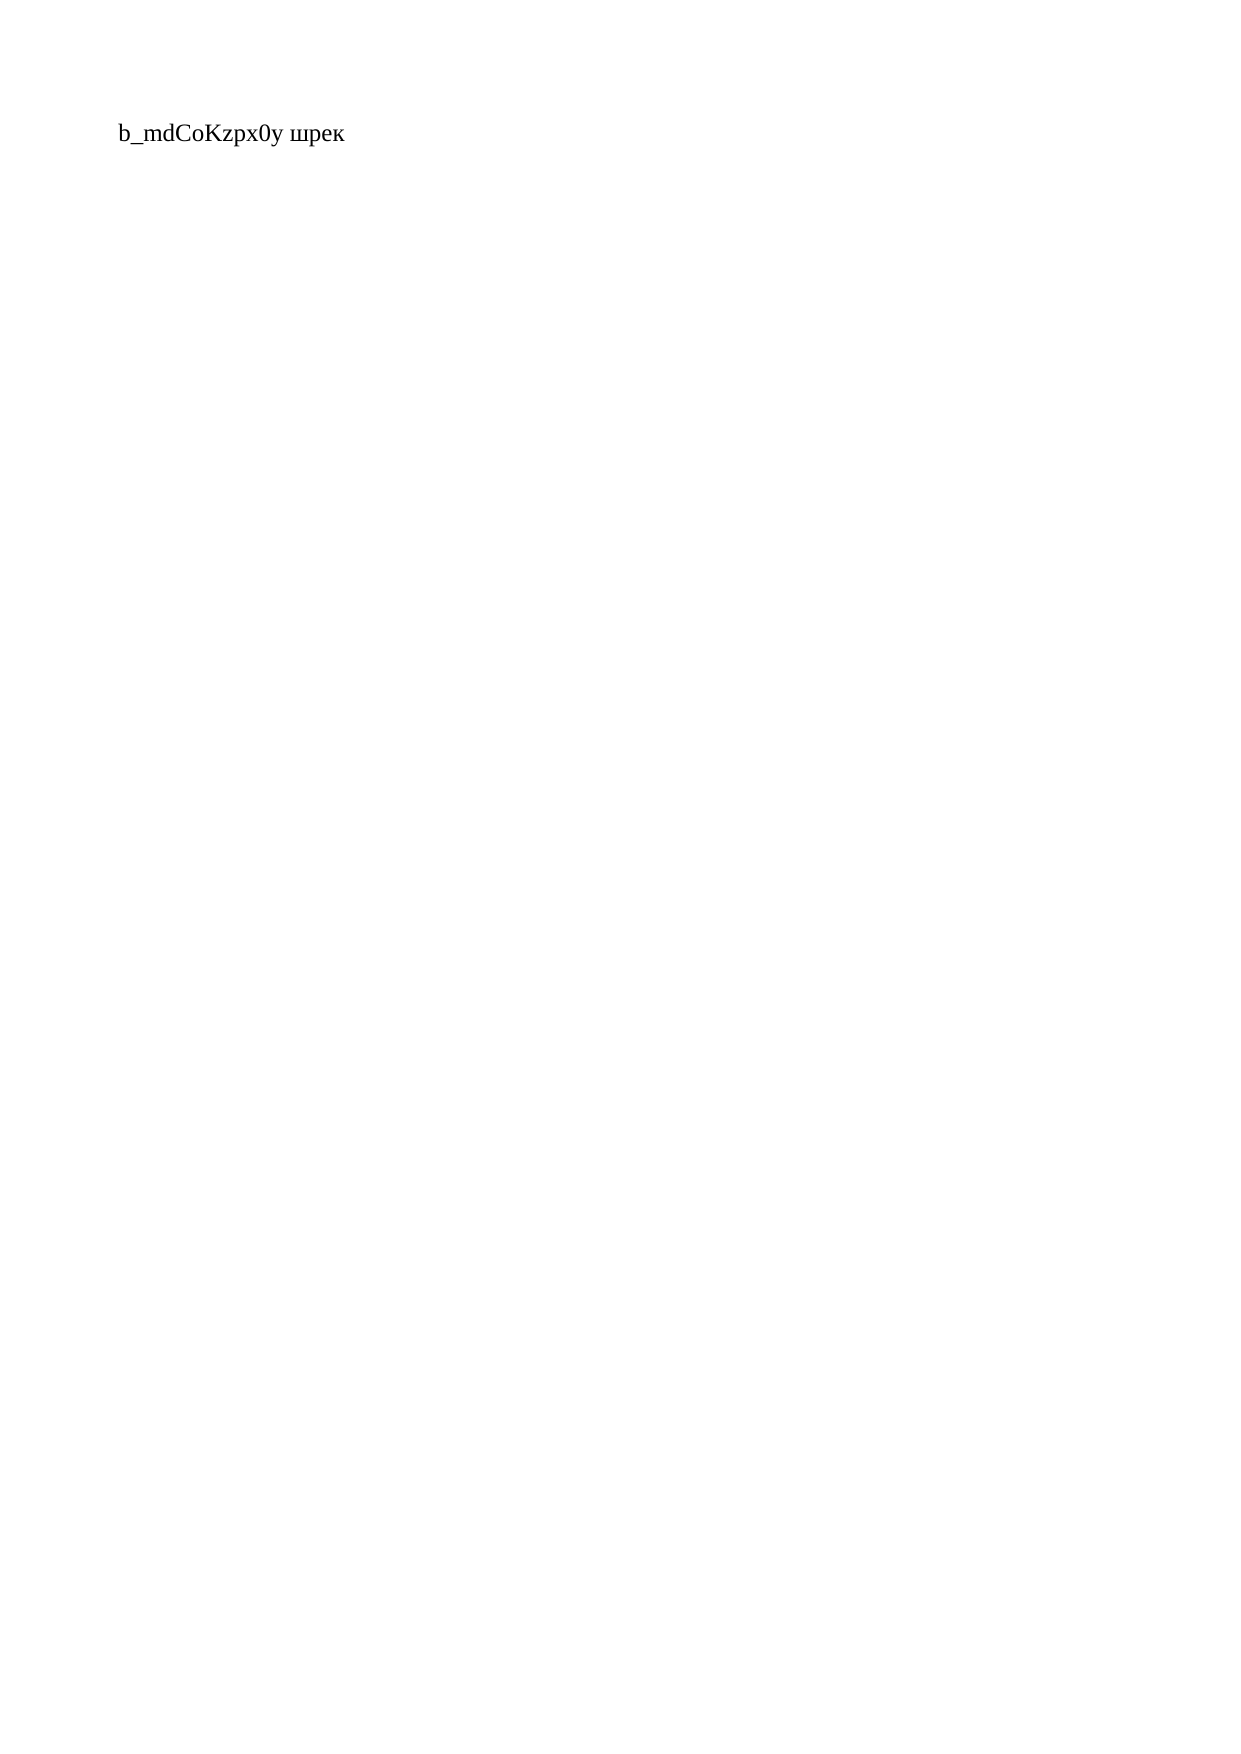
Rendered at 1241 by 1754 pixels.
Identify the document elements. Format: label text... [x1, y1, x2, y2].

text b_mdCoKzpx0y шрек [118, 118, 1122, 147]
